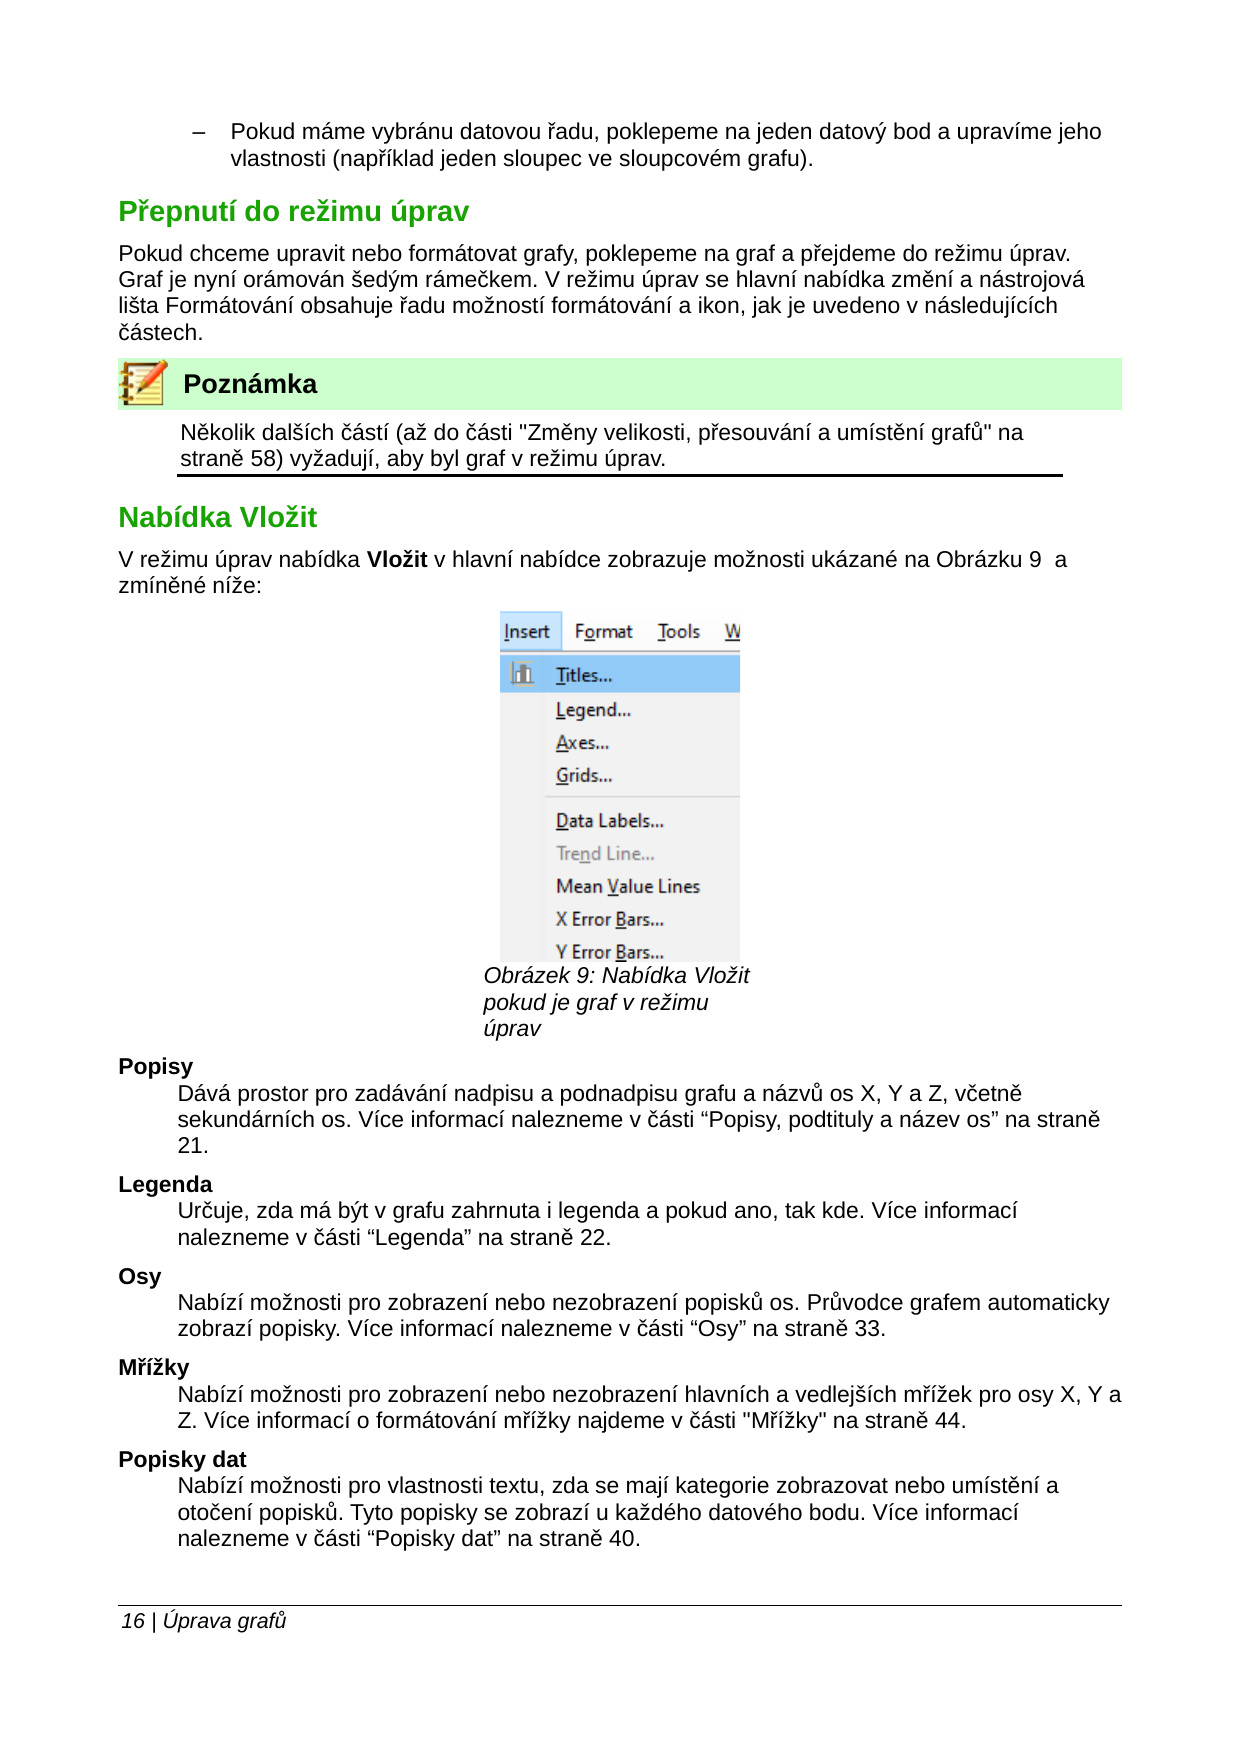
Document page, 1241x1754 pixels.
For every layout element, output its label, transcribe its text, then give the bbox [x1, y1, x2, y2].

text Mřížky [118, 1354, 1122, 1381]
text Určuje, zda má být v grafu zahrnuta i legenda a pokud ano, tak kde. Více informací nalezneme v části “Legenda” na straně 21. [177, 1197, 1122, 1250]
picture [500, 610, 741, 962]
subtitle Poznámka [118, 358, 1122, 410]
text Obrázek 9: Nabídka Vložit pokud je graf v režimu úprav [483, 611, 757, 1041]
picture [119, 358, 170, 409]
text V režimu úprav nabídka Vložit v hlavní nabídce zobrazuje možnosti ukázané na Obrázku 9 a zmíněné níže: [118, 546, 1122, 598]
text Dává prostor pro zadávání nadpisu a podnadpisu grafu a názvů os X, Y a Z, včetně sekundárních os. Více informací nalezneme v části “Nadpisy, podnadpisy a názvy os” na straně 19. [177, 1079, 1122, 1158]
text Nabízí možnosti pro zobrazení nebo nezobrazení hlavních a vedlejších mřížek pro osy X, Y a Z. Více informací o formátování mřížky najdeme v části "Mřížky" na straně 42. [177, 1381, 1122, 1433]
list Pokud máme vybránu datovou řadu, poklepeme na jeden datový bod a upravíme jeho vlastnosti (například jeden sloupec ve sloupcovém grafu). [192, 118, 1122, 171]
text Osy [118, 1263, 1122, 1289]
subtitle Nabídka Vložit [118, 500, 1122, 534]
text Nabízí možnosti pro zobrazení nebo nezobrazení popisků os. Průvodce grafem automaticky zobrazí popisky. Více informací nalezneme v části “Osy” na straně 31. [177, 1289, 1122, 1342]
text Popisy [118, 1053, 1122, 1079]
text Několik dalších částí (až do části "Změna velikosti, přesouvání a umístění grafů" na straně 56) vyžadují, aby byl graf v režimu úprav. [177, 416, 1063, 474]
text Pokud chceme upravit nebo formátovat grafy, poklepeme na graf a přejdeme do režimu úprav. Graf je nyní orámován šedým rámečkem. V režimu úprav se hlavní nabídka změní a nástrojová lišta Formátování obsahuje řadu možností formátování a ikon, jak je uvedeno v následujících částech. [118, 240, 1122, 345]
text Nabízí možnosti pro vlastnosti textu, zda se mají kategorie zobrazovat nebo umístění a otočení popisků. Tyto popisky se zobrazí u každého datového bodu. Více informací nalezneme v části “Popisky dat” na straně 38. [177, 1472, 1122, 1551]
subtitle Přepnutí do režimu úprav [118, 194, 1122, 228]
text Popisky dat [118, 1446, 1122, 1472]
text Legenda [118, 1171, 1122, 1197]
